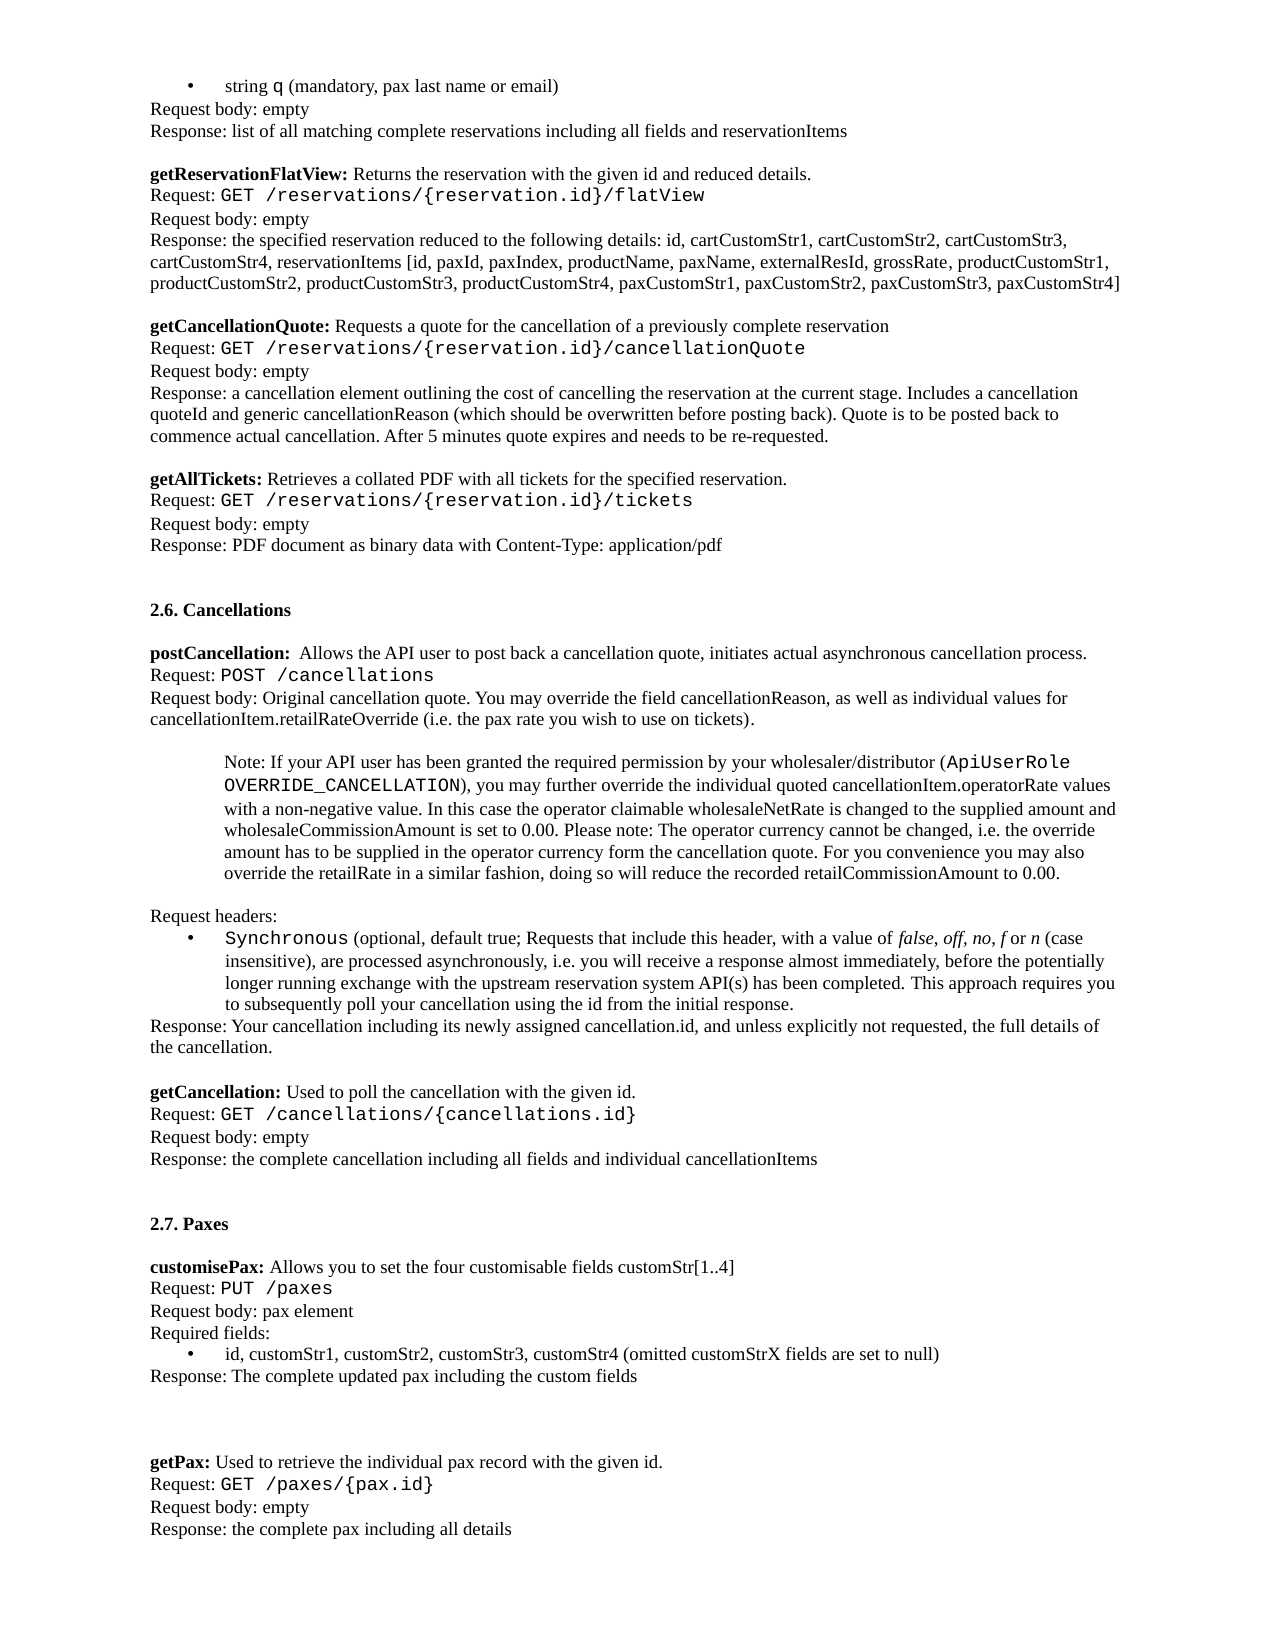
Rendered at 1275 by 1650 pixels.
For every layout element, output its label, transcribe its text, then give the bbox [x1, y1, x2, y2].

text Request: POST /cancellations [150, 663, 1125, 687]
text 2.6. Cancellations [150, 599, 1125, 620]
list string q (mandatory, pax last name or email) [187, 75, 1125, 98]
text 2.7. Paxes [150, 1212, 1125, 1234]
text Request body: pax element [150, 1300, 1125, 1322]
text Request headers: [150, 905, 1125, 927]
text Request body: empty [150, 1126, 1125, 1148]
text Request: GET /cancellations/{cancellations.id} [150, 1103, 1125, 1126]
text Request: GET /reservations/{reservation.id}/flatView [150, 184, 1125, 207]
text Response: the complete pax including all details [150, 1517, 1125, 1539]
list Synchronous (optional, default true; Requests that include this header, with a value of false, off, no, f or n (case insensitive), are processed asynchronously, i.e. you will receive a response almost immediately, before the potentially longer running exchange with the upstream reservation system API(s) has been completed. This approach requires you to subsequently poll your cancellation using the id from the initial response. [187, 927, 1125, 1015]
text Request: GET /paxes/{pax.id} [150, 1473, 1125, 1496]
text getAllTickets: Retrieves a collated PDF with all tickets for the specified reservation. [150, 468, 1125, 489]
text Request body: empty [150, 207, 1125, 229]
text Request body: empty [150, 512, 1125, 534]
text Request body: empty [150, 1496, 1125, 1517]
text Response: list of all matching complete reservations including all fields and reservationItems [150, 120, 1125, 141]
list id, customStr1, customStr2, customStr3, customStr4 (omitted customStrX fields are set to null) [187, 1343, 1125, 1365]
text Request body: empty [150, 360, 1125, 382]
text Request body: empty [150, 98, 1125, 120]
text Required fields: [150, 1322, 1125, 1343]
text Request: GET /reservations/{reservation.id}/cancellationQuote [150, 337, 1125, 360]
text customisePax: Allows you to set the four customisable fields customStr[1..4] [150, 1256, 1125, 1277]
text Response: PDF document as binary data with Content-Type: application/pdf [150, 534, 1125, 556]
text Response: The complete updated pax including the custom fields [150, 1365, 1125, 1386]
text getCancellationQuote: Requests a quote for the cancellation of a previously complete reservation [150, 315, 1125, 337]
text Request: GET /reservations/{reservation.id}/tickets [150, 489, 1125, 512]
text getReservationFlatView: Returns the reservation with the given id and reduced details. [150, 163, 1125, 184]
text Response: the specified reservation reduced to the following details: id, cartCustomStr1, cartCustomStr2, cartCustomStr3, cartCustomStr4, reservationItems [id, paxId, paxIndex, productName, paxName, externalResId, grossRate, productCustomStr1, productCustomStr2, productCustomStr3, productCustomStr4, paxCustomStr1, paxCustomStr2, paxCustomStr3, paxCustomStr4] [150, 229, 1125, 294]
text Response: a cancellation element outlining the cost of cancelling the reservation at the current stage. Includes a cancellation quoteId and generic cancellationReason (which should be overwritten before posting back). Quote is to be posted back to commence actual cancellation. After 5 minutes quote expires and needs to be re-requested. [150, 382, 1125, 446]
text Response: Your cancellation including its newly assigned cancellation.id, and unless explicitly not requested, the full details of the cancellation. [150, 1015, 1125, 1058]
text Request body: Original cancellation quote. You may override the field cancellationReason, as well as individual values for cancellationItem.retailRateOverride (i.e. the pax rate you wish to use on tickets). [150, 687, 1125, 730]
text postCancellation: Allows the API user to post back a cancellation quote, initiates actual asynchronous cancellation process. [150, 642, 1125, 663]
text Request: PUT /paxes [150, 1277, 1125, 1300]
text getPax: Used to retrieve the individual pax record with the given id. [150, 1451, 1125, 1473]
text Response: the complete cancellation including all fields and individual cancellationItems [150, 1148, 1125, 1169]
text Note: If your API user has been granted the required permission by your wholesaler/distributor (ApiUserRole OVERRIDE_CANCELLATION), you may further override the individual quoted cancellationItem.operatorRate values with a non-negative value. In this case the operator claimable wholesaleNetRate is changed to the supplied amount and wholesaleCommissionAmount is set to 0.00. Please note: The operator currency cannot be changed, i.e. the override amount has to be supplied in the operator currency form the cancellation quote. For you convenience you may also override the retailRate in a similar fashion, doing so will reduce the recorded retailCommissionAmount to 0.00. [224, 751, 1125, 884]
text getCancellation: Used to poll the cancellation with the given id. [150, 1081, 1125, 1103]
